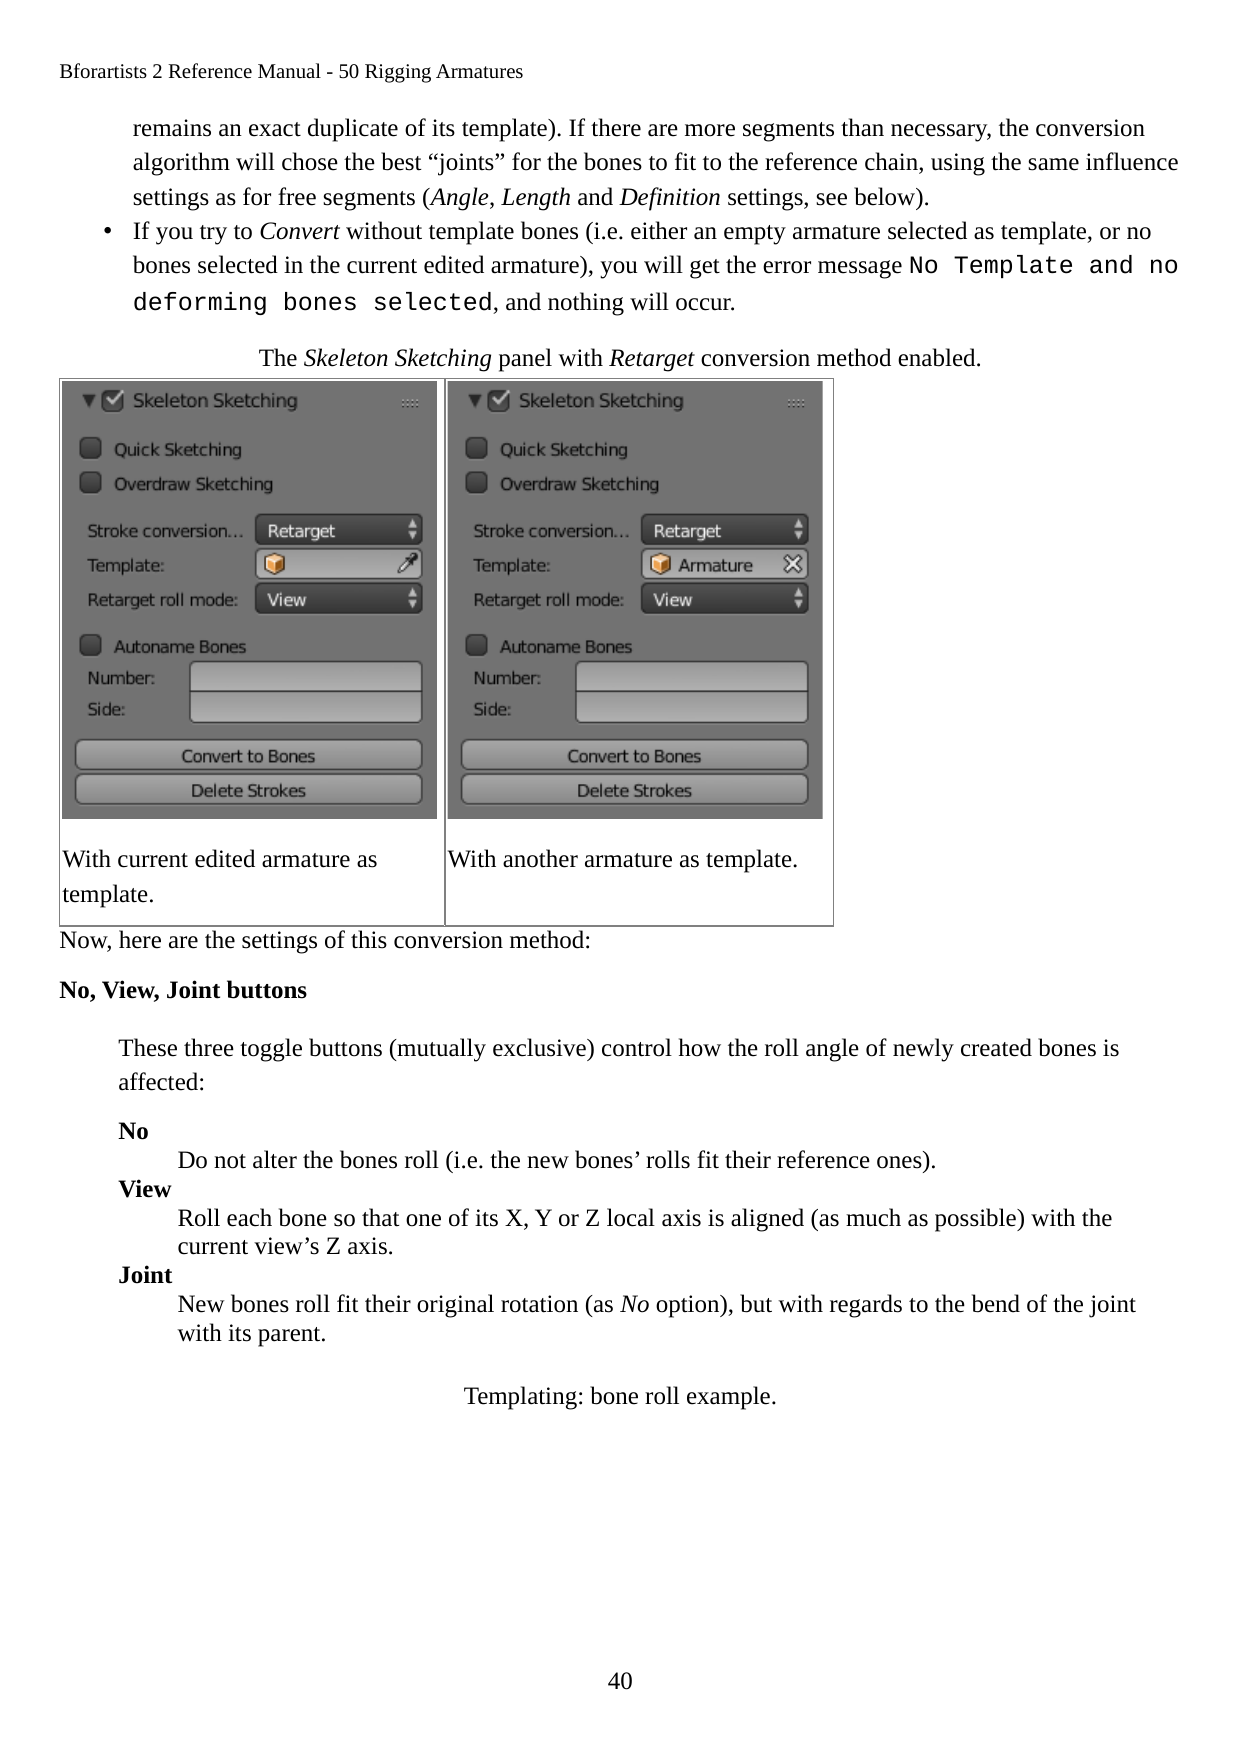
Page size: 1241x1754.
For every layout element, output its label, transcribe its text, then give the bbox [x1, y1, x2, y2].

text Now, here are the settings of this conversion method: [59, 926, 1181, 954]
list If you try to Convert without template bones (i.e. either an empty armature selected as template, or no bones selected in the current edited armature), you will get the error message No Template and no deforming bones selected, and nothing will occur. [103, 216, 1181, 318]
text Templating: bone roll example. [59, 1381, 1181, 1409]
subtitle No [118, 1116, 1181, 1145]
subtitle View [118, 1174, 1181, 1203]
list Do not alter the bones roll (i.e. the new bones’ rolls fit their reference ones). [177, 1145, 1181, 1174]
text These three toggle buttons (mutually exclusive) control how the roll angle of newly created bones is affected: [118, 1033, 1181, 1096]
table_header With current edited armature as template. [60, 379, 444, 925]
table_header With another armature as template. [446, 379, 833, 925]
subtitle No, View, Joint buttons [59, 975, 1181, 1003]
list New bones roll fit their original rotation (as No option), but with regards to the bend of the joint with its parent. [177, 1289, 1181, 1346]
picture [447, 381, 823, 819]
text The Skeleton Sketching panel with Retarget conversion method enabled. [59, 343, 1181, 372]
list Roll each bone so that one of its X, Y or Z local axis is aligned (as much as possible) with the current view’s Z axis. [177, 1203, 1181, 1260]
picture [62, 381, 437, 819]
subtitle Joint [118, 1260, 1181, 1289]
list remains an exact duplicate of its template). If there are more segments than necessary, the conversion algorithm will chose the best “joints” for the bones to fit to the reference chain, using the same influence settings as for free segments (Angle, Length and Definition settings, see below). [103, 113, 1181, 210]
